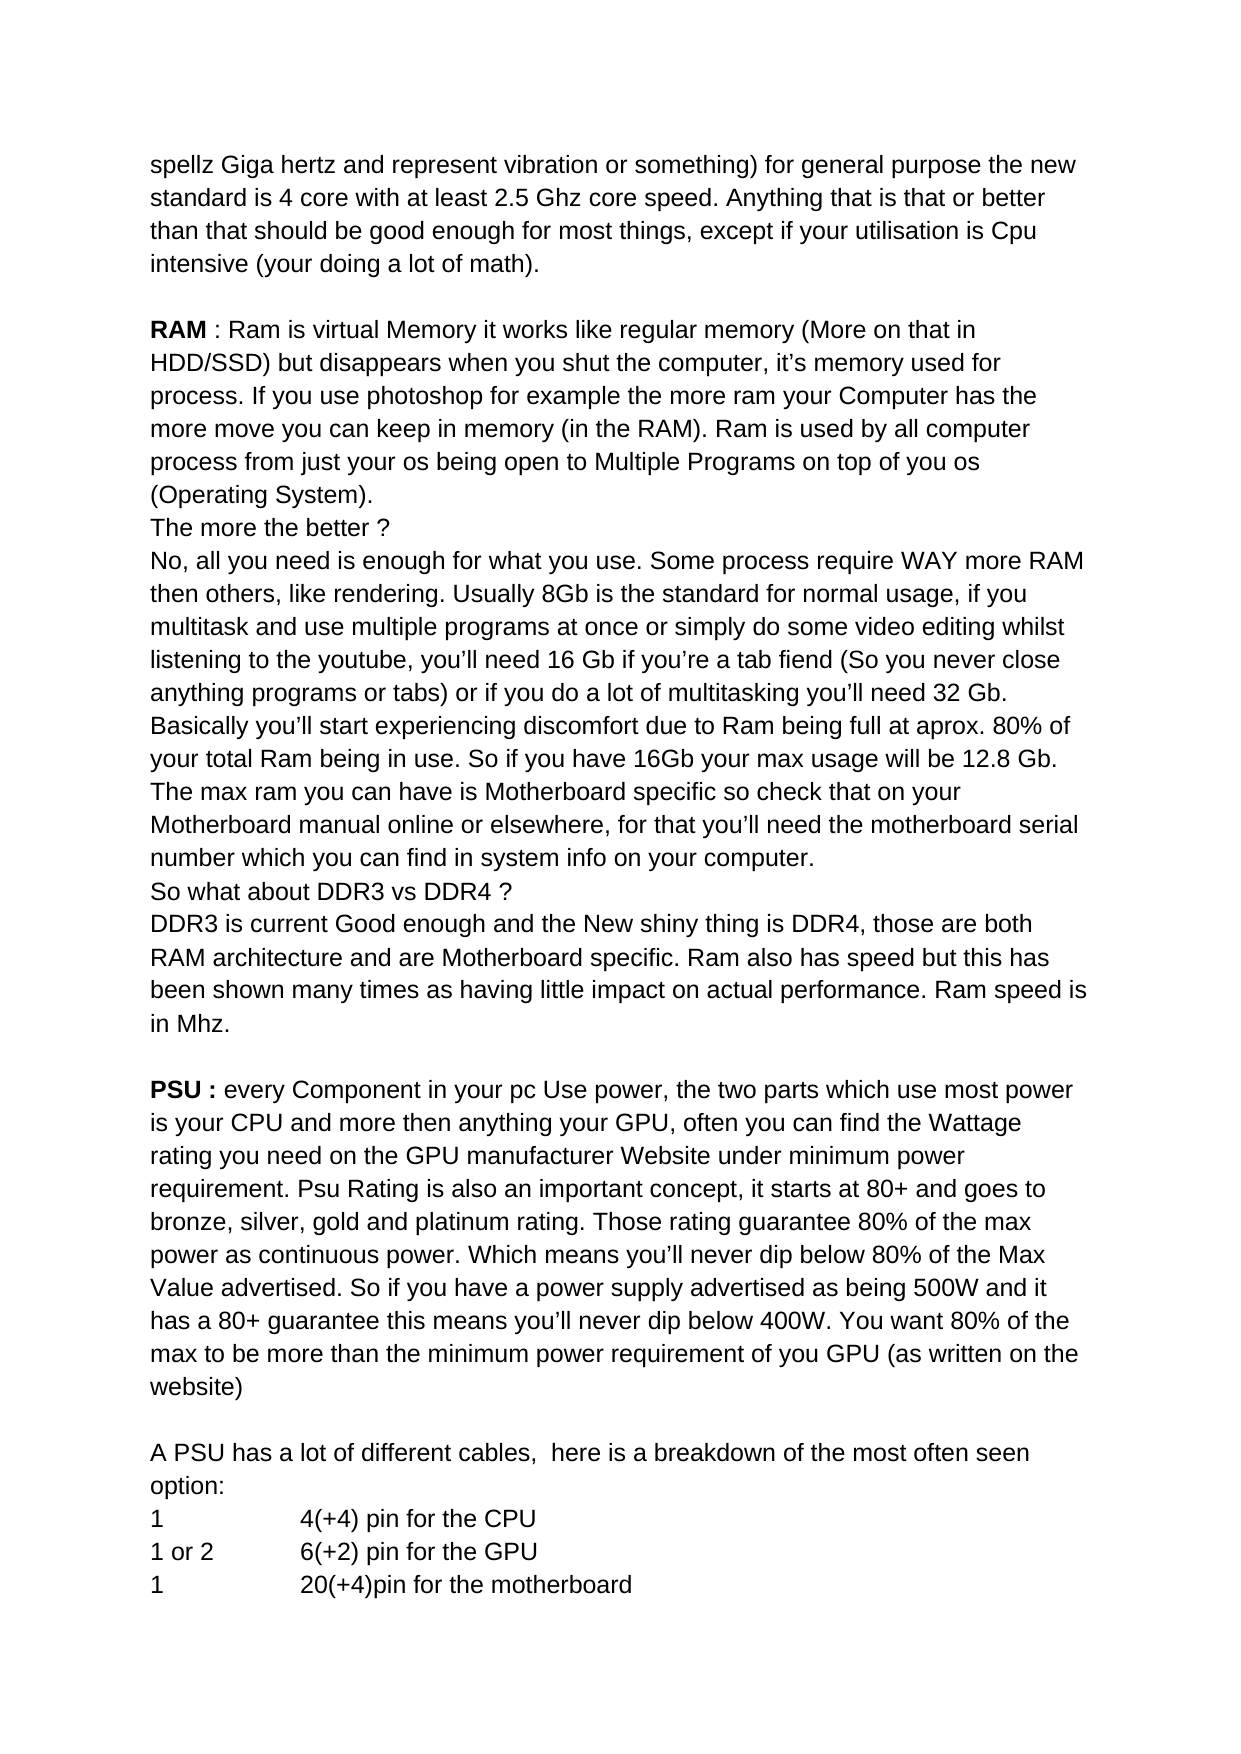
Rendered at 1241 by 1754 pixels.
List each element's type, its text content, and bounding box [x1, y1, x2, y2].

text 1 20(+4)pin for the motherboard [150, 1570, 1090, 1599]
text The more the better ? [150, 513, 1090, 542]
text A PSU has a lot of different cables, here is a breakdown of the most often seen option: [150, 1438, 1090, 1499]
text PSU : every Component in your pc Use power, the two parts which use most power is your CPU and more then anything your GPU, often you can find the Wattage rating you need on the GPU manufacturer Website under minimum power requirement. Psu Rating is also an important concept, it starts at 80+ and goes to bronze, silver, gold and platinum rating. Those rating guarantee 80% of the max power as continuous power. Which means you’ll never dip below 80% of the Max Value advertised. So if you have a power supply advertised as being 500W and it has a 80+ guarantee this means you’ll never dip below 400W. You want 80% of the max to be more than the minimum power requirement of you GPU (as written on the website) [150, 1074, 1090, 1401]
text DDR3 is current Good enough and the New shiny thing is DDR4, those are both RAM architecture and are Motherboard specific. Ram also has speed but this has been shown many times as having little impact on actual performance. Ram speed is in Mhz. [150, 909, 1090, 1037]
text spellz Giga hertz and represent vibration or something) for general purpose the new standard is 4 core with at least 2.5 Ghz core speed. Anything that is that or better than that should be good enough for most things, except if your utilisation is Cpu intensive (your doing a lot of math). [150, 150, 1090, 278]
text So what about DDR3 vs DDR4 ? [150, 876, 1090, 905]
text 1 or 2 6(+2) pin for the GPU [150, 1537, 1090, 1566]
text RAM : Ram is virtual Memory it works like regular memory (More on that in HDD/SSD) but disappears when you shut the computer, it’s memory used for process. If you use photoshop for example the more ram your Computer has the more move you can keep in memory (in the RAM). Ram is used by all computer process from just your os being open to Multiple Programs on top of you os (Operating System). [150, 315, 1090, 509]
text No, all you need is enough for what you use. Some process require WAY more RAM then others, like rendering. Usually 8Gb is the standard for normal usage, if you multitask and use multiple programs at once or simply do some video editing whilst listening to the youtube, you’ll need 16 Gb if you’re a tab fiend (So you never close anything programs or tabs) or if you do a lot of multitasking you’ll need 32 Gb. Basically you’ll start experiencing discomfort due to Ram being full at aprox. 80% of your total Ram being in use. So if you have 16Gb your max usage will be 12.8 Gb. The max ram you can have is Motherboard specific so check that on your Motherboard manual online or elsewhere, for that you’ll need the motherboard serial number which you can find in system info on your computer. [150, 546, 1090, 872]
text 1 4(+4) pin for the CPU [150, 1504, 1090, 1533]
